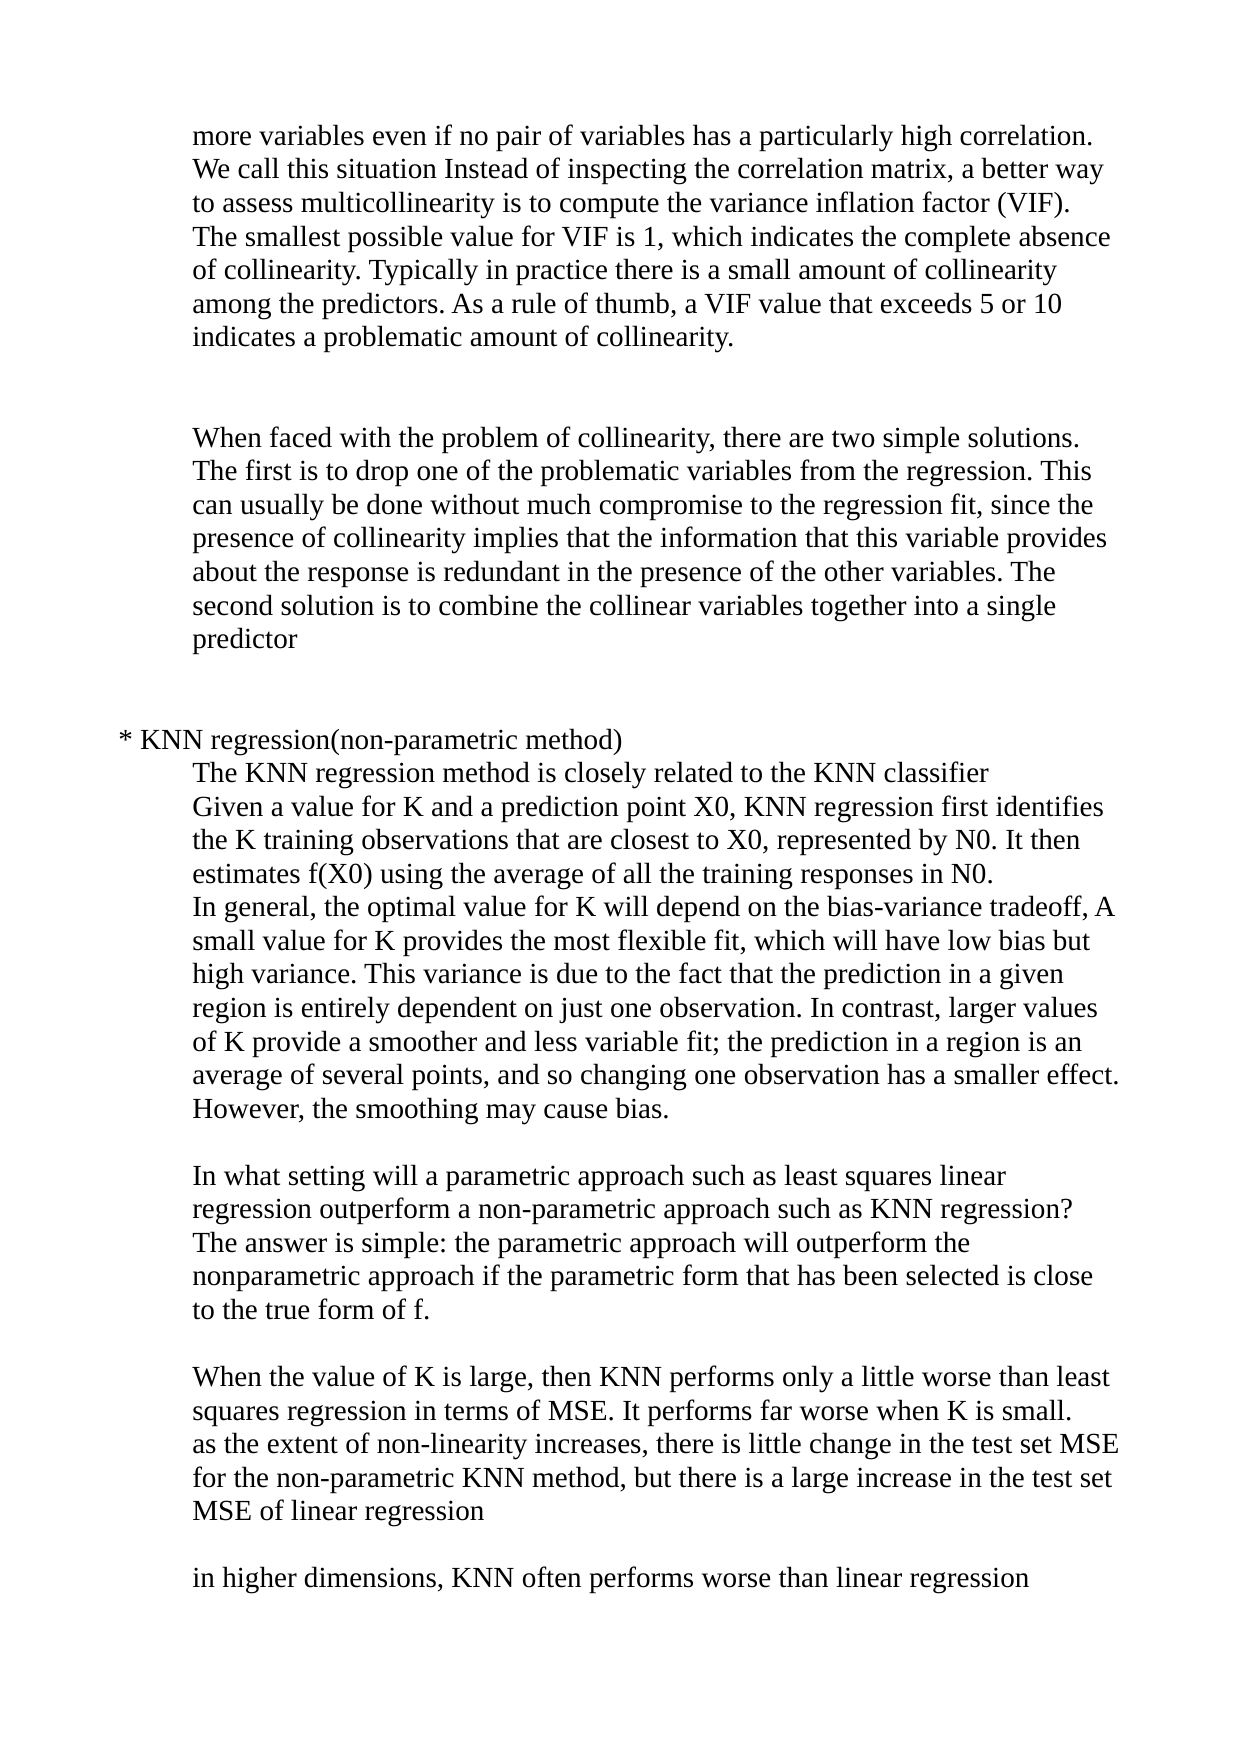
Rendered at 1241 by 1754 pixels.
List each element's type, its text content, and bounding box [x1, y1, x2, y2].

text The KNN regression method is closely related to the KNN classifier [118, 755, 1122, 789]
text In what setting will a parametric approach such as least squares linear regression outperform a non-parametric approach such as KNN regression? The answer is simple: the parametric approach will outperform the nonparametric approach if the parametric form that has been selected is close to the true form of f. [118, 1158, 1122, 1326]
text more variables even if no pair of variables has a particularly high correlation. We call this situation Instead of inspecting the correlation matrix, a better way to assess multicollinearity is to compute the variance inflation factor (VIF). The smallest possible value for VIF is 1, which indicates the complete absence of collinearity. Typically in practice there is a small amount of collinearity among the predictors. As a rule of thumb, a VIF value that exceeds 5 or 10 indicates a problematic amount of collinearity. [118, 118, 1122, 353]
text In general, the optimal value for K will depend on the bias-variance tradeoff, A small value for K provides the most flexible fit, which will have low bias but high variance. This variance is due to the fact that the prediction in a given region is entirely dependent on just one observation. In contrast, larger values of K provide a smoother and less variable fit; the prediction in a region is an average of several points, and so changing one observation has a smaller effect. However, the smoothing may cause bias. [118, 889, 1122, 1124]
text When the value of K is large, then KNN performs only a little worse than least squares regression in terms of MSE. It performs far worse when K is small. [118, 1359, 1122, 1426]
text in higher dimensions, KNN often performs worse than linear regression [118, 1560, 1122, 1594]
text * KNN regression(non-parametric method) [118, 722, 1122, 755]
text as the extent of non-linearity increases, there is little change in the test set MSE for the non-parametric KNN method, but there is a large increase in the test set MSE of linear regression [118, 1426, 1122, 1527]
text When faced with the problem of collinearity, there are two simple solutions. The first is to drop one of the problematic variables from the regression. This can usually be done without much compromise to the regression fit, since the presence of collinearity implies that the information that this variable provides about the response is redundant in the presence of the other variables. The second solution is to combine the collinear variables together into a single predictor [118, 420, 1122, 655]
text Given a value for K and a prediction point X0, KNN regression first identifies the K training observations that are closest to X0, represented by N0. It then estimates f(X0) using the average of all the training responses in N0. [118, 789, 1122, 889]
